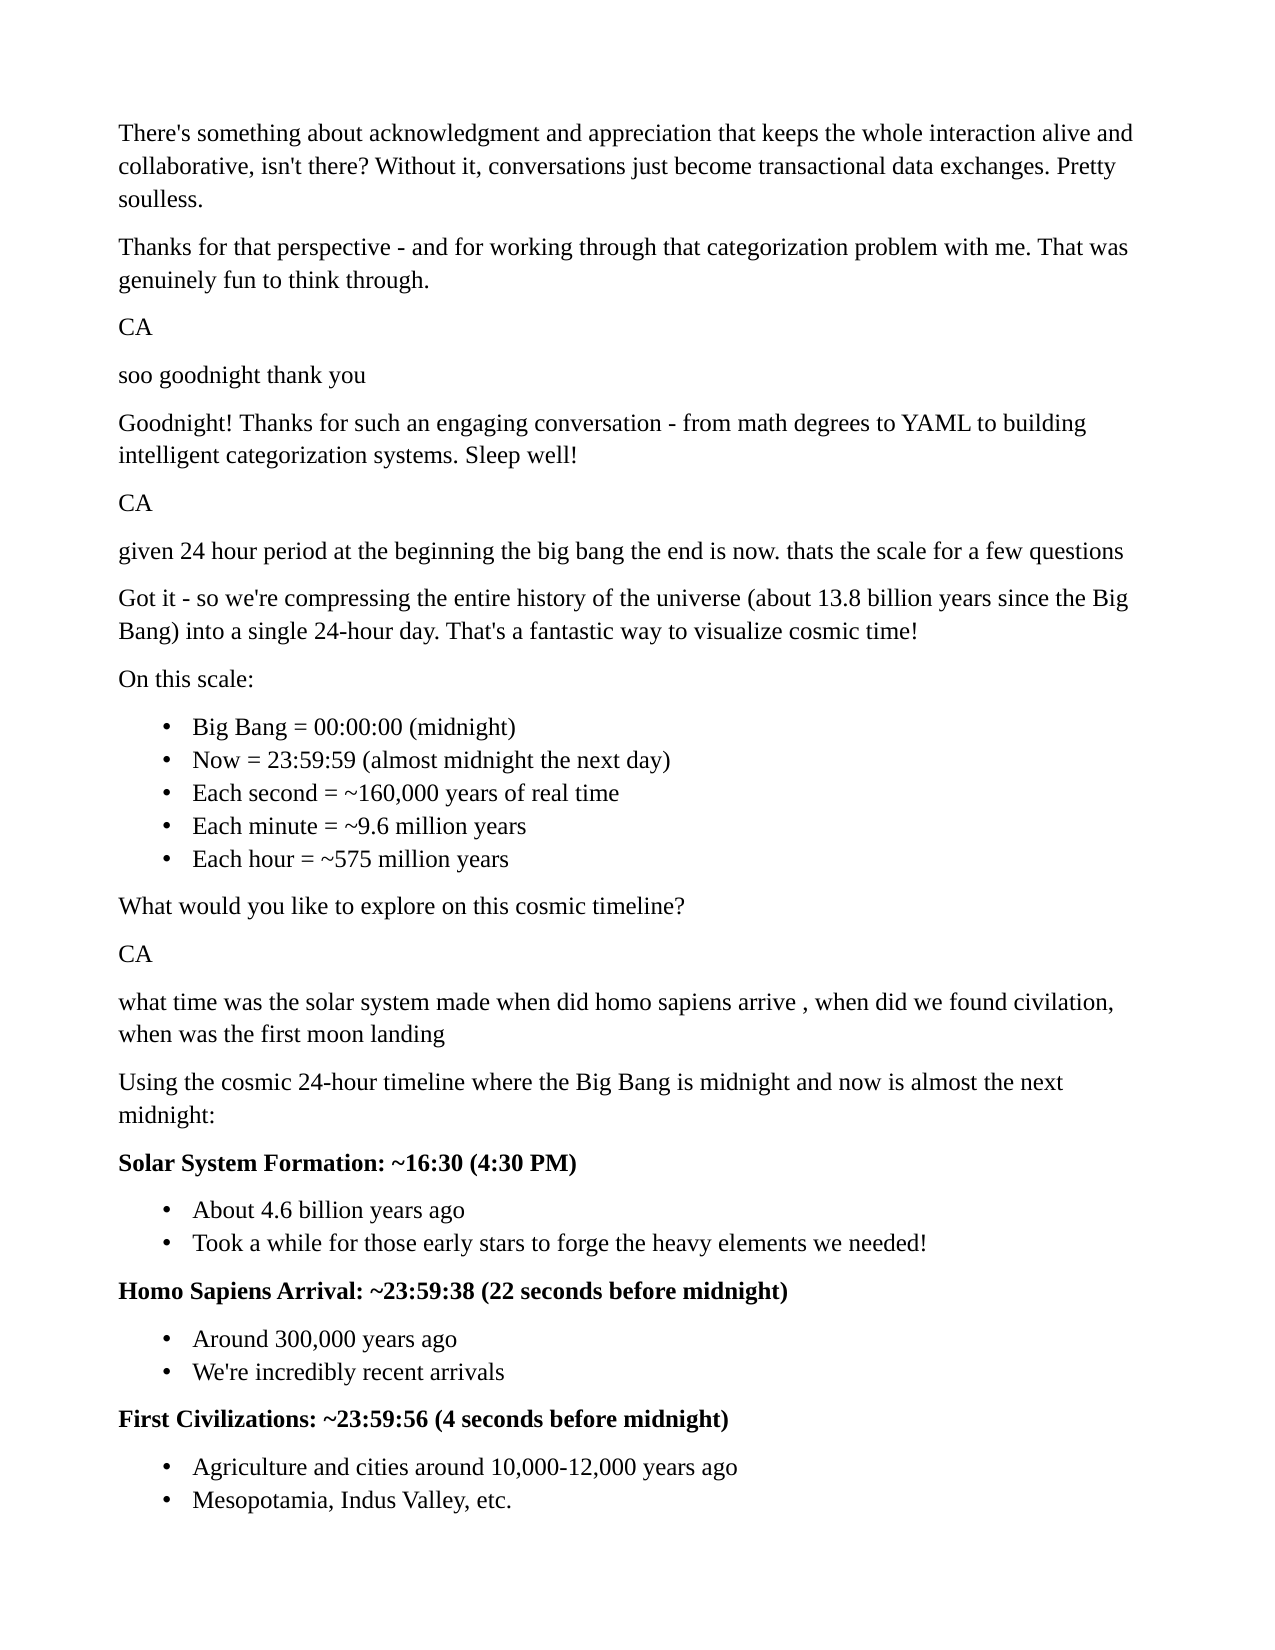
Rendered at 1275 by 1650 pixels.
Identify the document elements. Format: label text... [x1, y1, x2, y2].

list Agriculture and cities around 10,000-12,000 years ago [162, 1452, 1157, 1481]
list Each hour = ~575 million years [162, 844, 1157, 872]
list Took a while for those early stars to forge the heavy elements we needed! [162, 1228, 1157, 1257]
text There's something about acknowledgment and appreciation that keeps the whole interaction alive and collaborative, isn't there? Without it, conversations just become transactional data exchanges. Pretty soulless. [118, 118, 1157, 213]
list Around 300,000 years ago [162, 1324, 1157, 1352]
text Thanks for that perspective - and for working through that categorization problem with me. That was genuinely fun to think through. [118, 232, 1157, 293]
text What would you like to explore on this cosmic timeline? [118, 891, 1157, 920]
text given 24 hour period at the beginning the big bang the end is now. thats the scale for a few questions [118, 536, 1157, 564]
list Big Bang = 00:00:00 (midnight) [162, 712, 1157, 740]
text Solar System Formation: ~16:30 (4:30 PM) [118, 1148, 1157, 1177]
text On this scale: [118, 664, 1157, 693]
list Now = 23:59:59 (almost midnight the next day) [162, 745, 1157, 773]
list Each minute = ~9.6 million years [162, 811, 1157, 839]
text CA [118, 312, 1157, 341]
text what time was the solar system made when did homo sapiens arrive , when did we found civilation, when was the first moon landing [118, 987, 1157, 1048]
text Using the cosmic 24-hour timeline where the Big Bang is midnight and now is almost the next midnight: [118, 1067, 1157, 1129]
text Got it - so we're compressing the entire history of the universe (about 13.8 billion years since the Big Bang) into a single 24-hour day. That's a fantastic way to visualize cosmic time! [118, 583, 1157, 645]
text CA [118, 939, 1157, 968]
list Each second = ~160,000 years of real time [162, 778, 1157, 806]
list We're incredibly recent arrivals [162, 1357, 1157, 1385]
text CA [118, 488, 1157, 517]
text First Civilizations: ~23:59:56 (4 seconds before midnight) [118, 1404, 1157, 1433]
text soo goodnight thank you [118, 360, 1157, 389]
list Mesopotamia, Indus Valley, etc. [162, 1485, 1157, 1514]
text Homo Sapiens Arrival: ~23:59:38 (22 seconds before midnight) [118, 1276, 1157, 1305]
text Goodnight! Thanks for such an engaging conversation - from math degrees to YAML to building intelligent categorization systems. Sleep well! [118, 408, 1157, 469]
list About 4.6 billion years ago [162, 1195, 1157, 1224]
